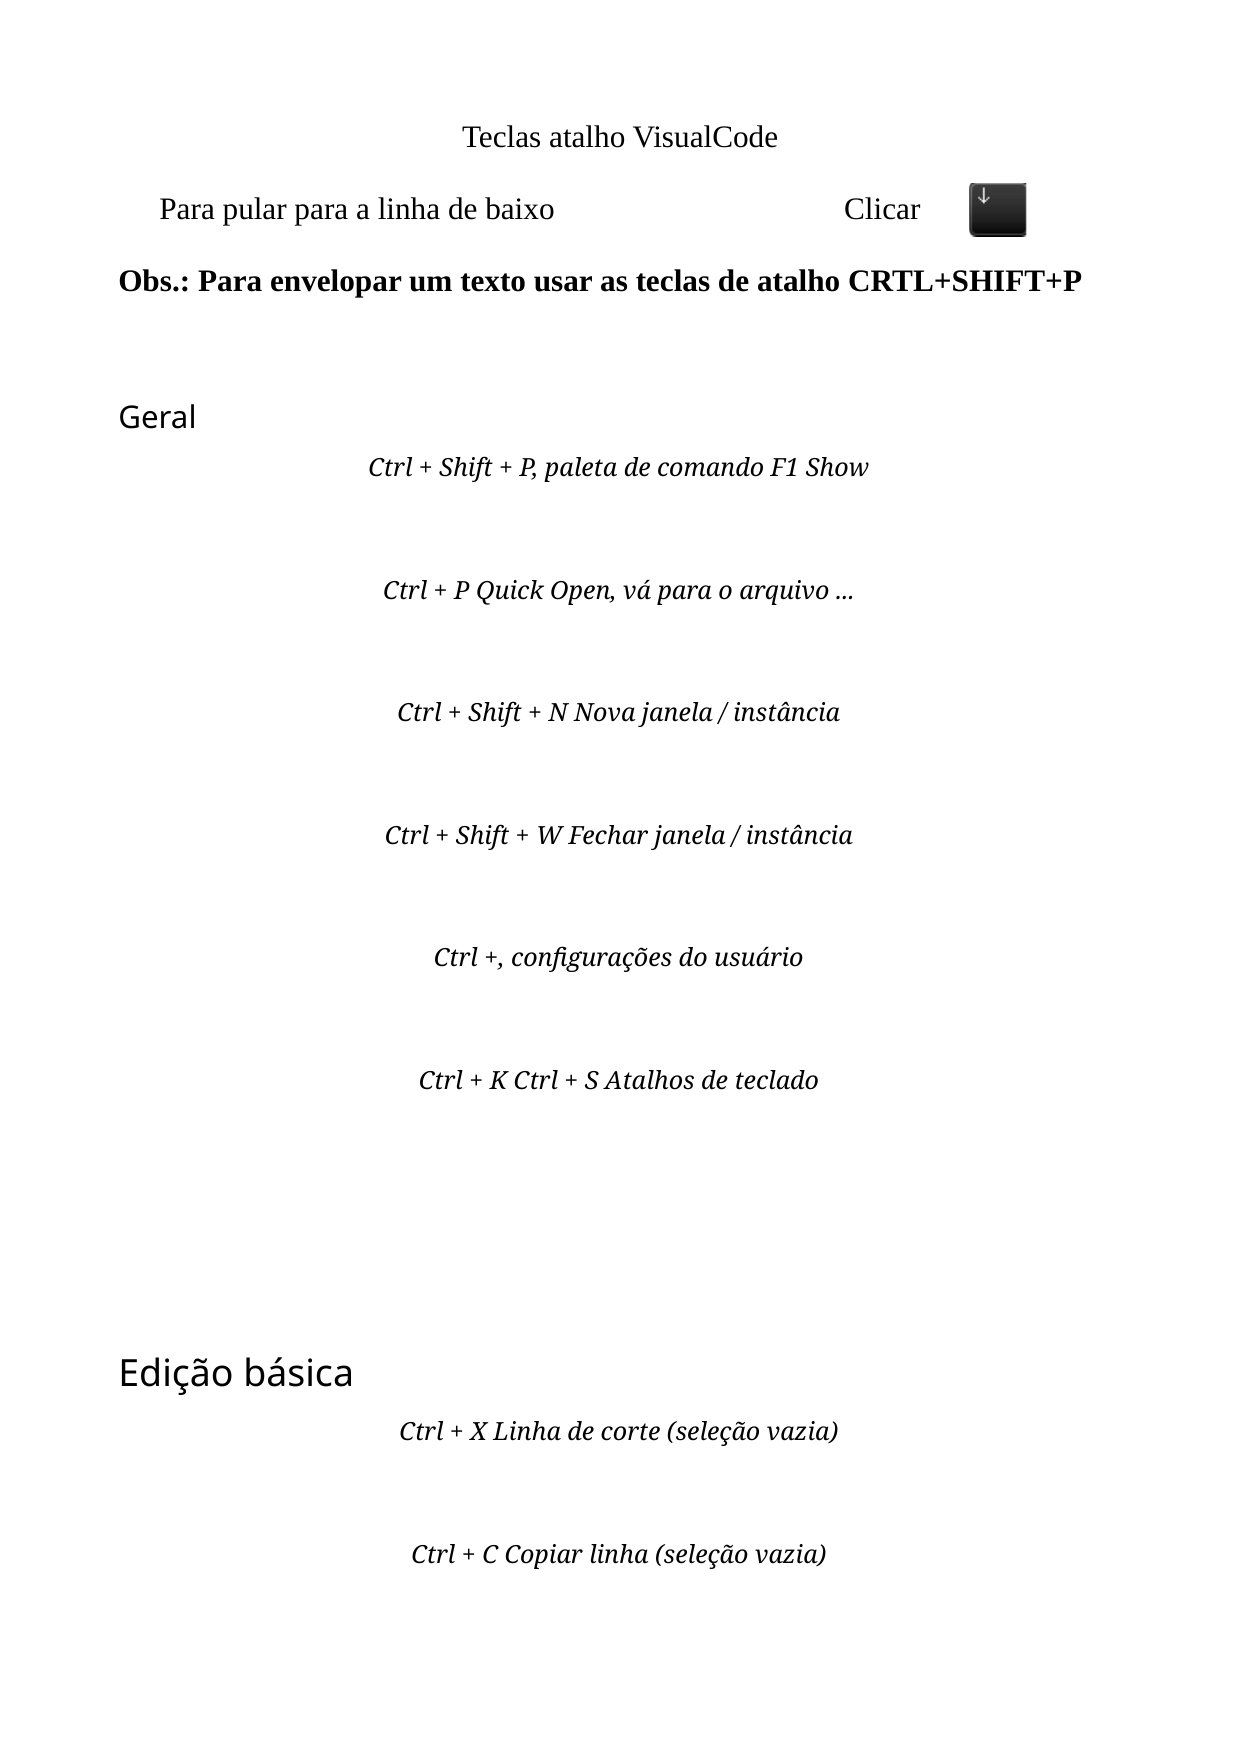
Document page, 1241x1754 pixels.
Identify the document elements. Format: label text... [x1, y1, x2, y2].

text Ctrl + Shift + P, paleta de comando F1 Show [118, 450, 1122, 484]
text Ctrl + X Linha de corte (seleção vazia) [118, 1414, 1122, 1448]
text Teclas atalho VisualCode [118, 118, 1122, 154]
text Para pular para a linha de baixo Clicar [118, 190, 969, 226]
text [1028, 190, 1122, 226]
text Ctrl + Shift + W Fechar janela / instância [118, 817, 1122, 852]
text Ctrl + Shift + N Nova janela / instância [118, 695, 1122, 729]
text Ctrl + P Quick Open, vá para o arquivo ... [118, 572, 1122, 606]
subtitle Geral [118, 394, 1122, 437]
picture [969, 183, 1028, 237]
text Ctrl +, configurações do usuário [118, 940, 1122, 974]
text Ctrl + C Copiar linha (seleção vazia) [118, 1536, 1122, 1571]
text Obs.: Para envelopar um texto usar as teclas de atalho CRTL+SHIFT+P [118, 262, 1122, 298]
subtitle Edição básica [118, 1346, 1122, 1397]
text Ctrl + K Ctrl + S Atalhos de teclado [118, 1063, 1122, 1097]
